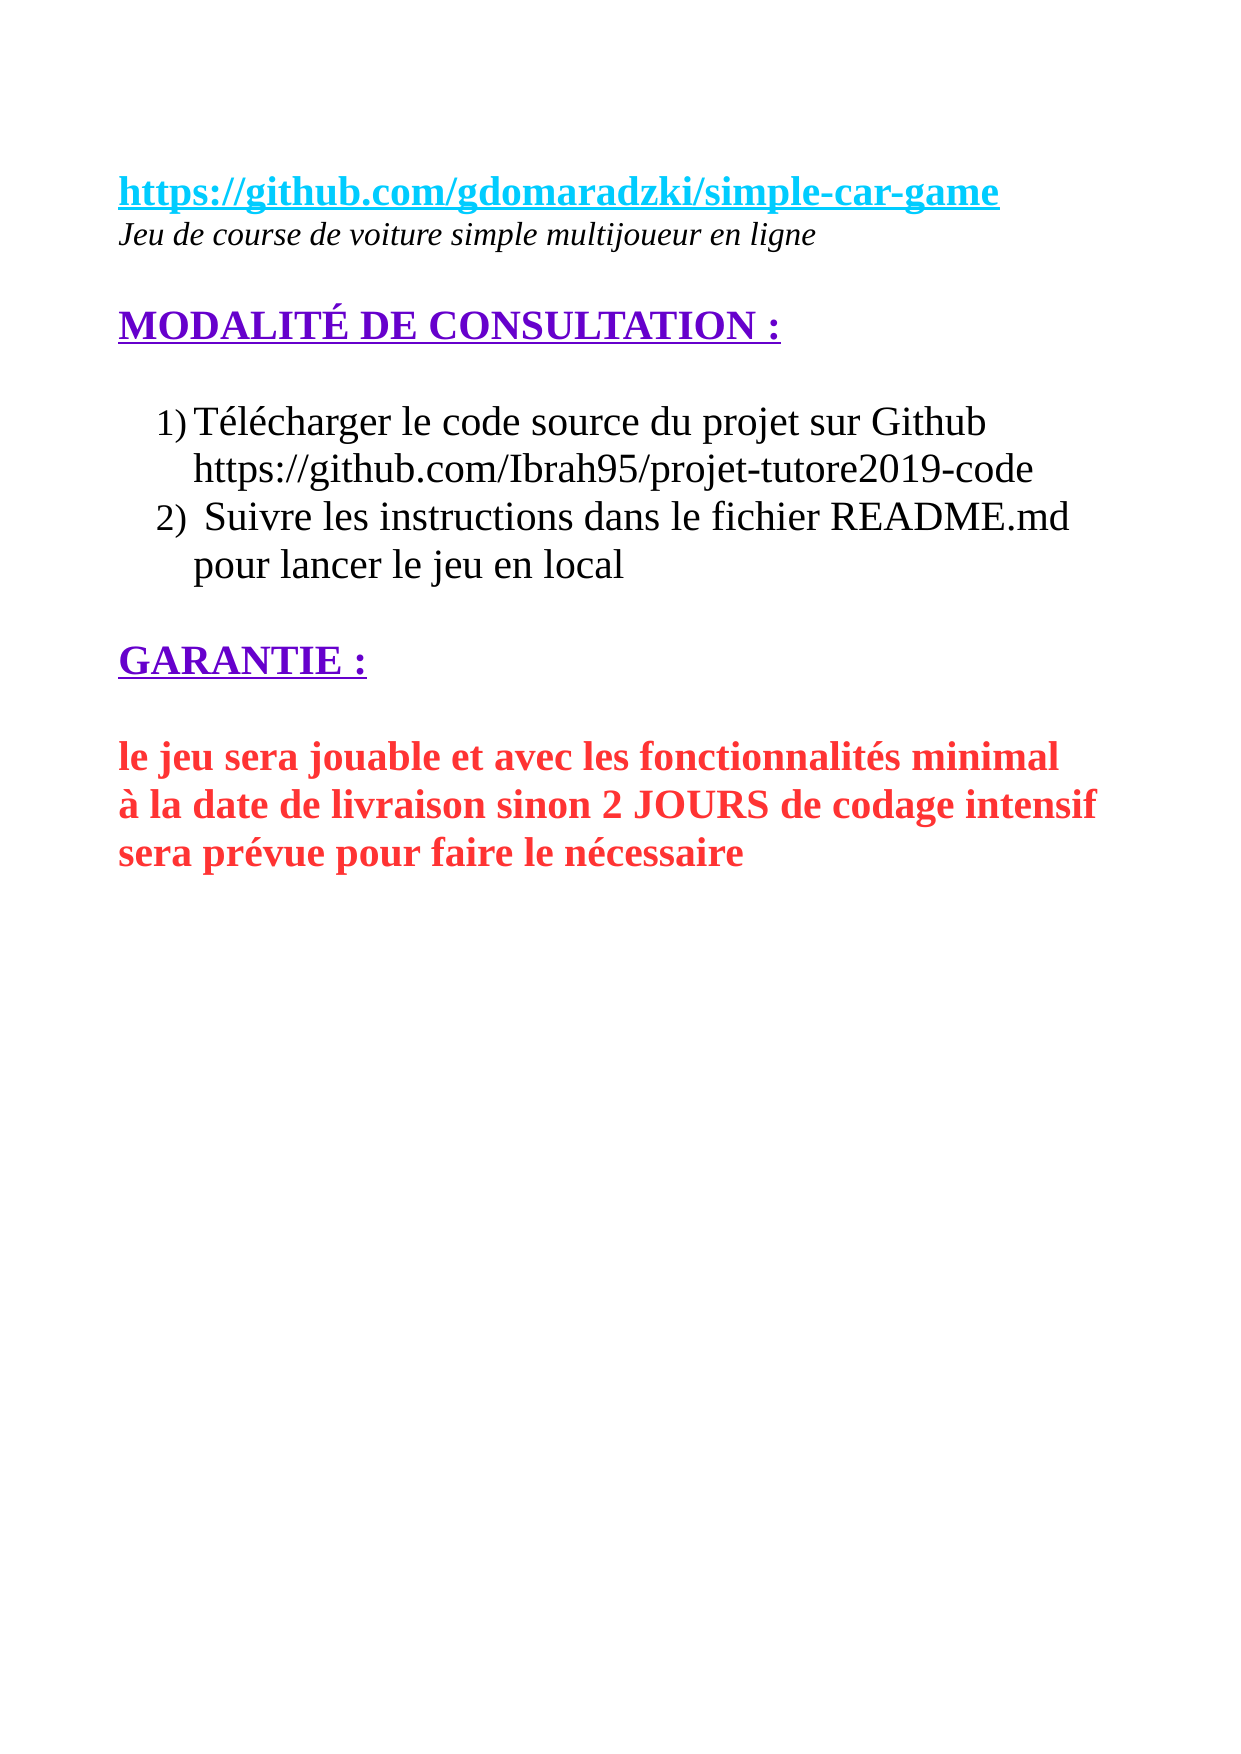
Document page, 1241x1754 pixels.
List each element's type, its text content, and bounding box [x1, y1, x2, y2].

list Suivre les instructions dans le fichier README.md pour lancer le jeu en local [156, 492, 1122, 588]
text le jeu sera jouable et avec les fonctionnalités minimal [118, 731, 1122, 779]
text Jeu de course de voiture simple multijoueur en ligne [118, 214, 1122, 252]
text https://github.com/gdomaradzki/simple-car-game [118, 166, 1122, 214]
text à la date de livraison sinon 2 JOURS de codage intensif sera prévue pour faire le nécessaire [118, 779, 1122, 875]
list Télécharger le code source du projet sur Github https://github.com/Ibrah95/projet-tutore2019-code [156, 396, 1122, 492]
text MODALITÉ DE CONSULTATION : [118, 300, 1122, 348]
text GARANTIE : [118, 636, 1122, 683]
